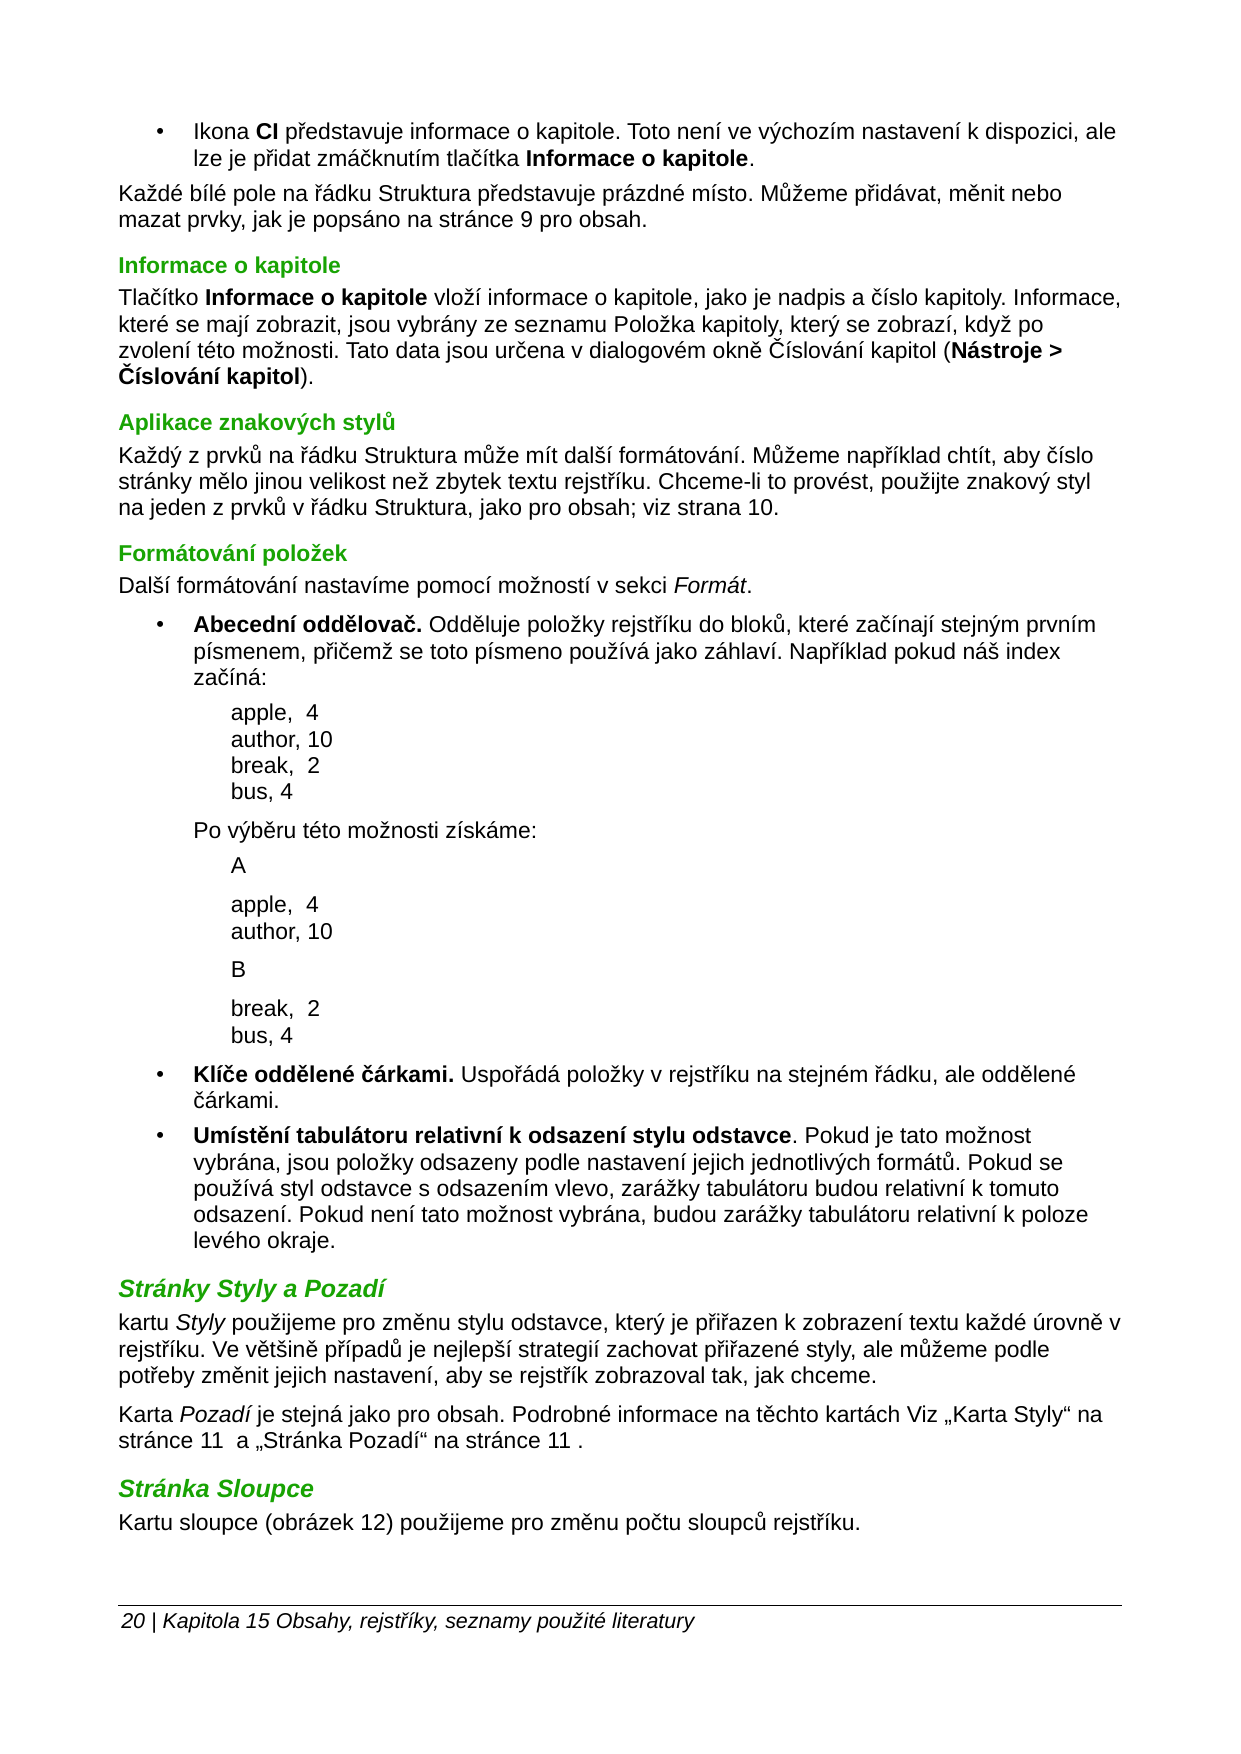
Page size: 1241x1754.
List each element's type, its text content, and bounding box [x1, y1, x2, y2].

text B [231, 956, 1122, 983]
text bus, 4 [231, 778, 1122, 805]
list Umístění tabulátoru relativní k odsazení stylu odstavce. Pokud je tato možnost vybrána, jsou položky odsazeny podle nastavení jejich jednotlivých formátů. Pokud se používá styl odstavce s odsazením vlevo, zarážky tabulátoru budou relativní k tomuto odsazení. Pokud není tato možnost vybrána, budou zarážky tabulátoru relativní k poloze levého okraje. [156, 1122, 1122, 1254]
list Další formátování nastavíme pomocí možností v sekci Formát. [118, 572, 1122, 599]
subtitle Formátování položek [118, 540, 1122, 566]
text Každý z prvků na řádku Struktura může mít další formátování. Můžeme například chtít, aby číslo stránky mělo jinou velikost než zbytek textu rejstříku. Chceme-li to provést, použijte znakový styl na jeden z prvků v řádku Struktura, jako pro obsah; viz strana 10. [118, 442, 1122, 521]
list Klíče oddělené čárkami. Uspořádá položky v rejstříku na stejném řádku, ale oddělené čárkami. [156, 1061, 1122, 1113]
text Tlačítko Informace o kapitole vloží informace o kapitole, jako je nadpis a číslo kapitoly. Informace, které se mají zobrazit, jsou vybrány ze seznamu Položka kapitoly, který se zobrazí, když po zvolení této možnosti. Tato data jsou určena v dialogovém okně Číslování kapitol (Nástroje > Číslování kapitol). [118, 284, 1122, 390]
text apple, 4 [231, 891, 1122, 918]
text break, 2 [231, 995, 1122, 1022]
text kartu Styly použijeme pro změnu stylu odstavce, který je přiřazen k zobrazení textu každé úrovně v rejstříku. Ve většině případů je nejlepší strategií zachovat přiřazené styly, ale můžeme podle potřeby změnit jejich nastavení, aby se rejstřík zobrazoval tak, jak chceme. [118, 1309, 1122, 1388]
subtitle Stránky Styly a Pozadí [118, 1274, 1122, 1303]
text Kartu sloupce (obrázek 12) použijeme pro změnu počtu sloupců rejstříku. [118, 1509, 1122, 1535]
list Po výběru této možnosti získáme: [156, 817, 1122, 843]
text Každé bílé pole na řádku Struktura představuje prázdné místo. Můžeme přidávat, měnit nebo mazat prvky, jak je popsáno na stránce 9 pro obsah. [118, 180, 1122, 232]
subtitle Aplikace znakových stylů [118, 409, 1122, 436]
subtitle Informace o kapitole [118, 252, 1122, 278]
text A [231, 852, 1122, 879]
text author, 10 [231, 918, 1122, 944]
subtitle Stránka Sloupce [118, 1474, 1122, 1503]
list Abecední oddělovač. Odděluje položky rejstříku do bloků, které začínají stejným prvním písmenem, přičemž se toto písmeno používá jako záhlaví. Například pokud náš index začíná: [156, 611, 1122, 690]
text Karta Pozadí je stejná jako pro obsah. Podrobné informace na těchto kartách Viz „Karta Styly“ na stránce 10 a „Pozadí stránky“ na stránce 11 . [118, 1401, 1122, 1453]
text break, 2 [231, 752, 1122, 778]
text apple, 4 [231, 699, 1122, 726]
list Ikona CI představuje informace o kapitole. Toto není ve výchozím nastavení k dispozici, ale lze je přidat zmáčknutím tlačítka Informace o kapitole. [156, 118, 1122, 171]
text bus, 4 [231, 1022, 1122, 1048]
text author, 10 [231, 726, 1122, 752]
